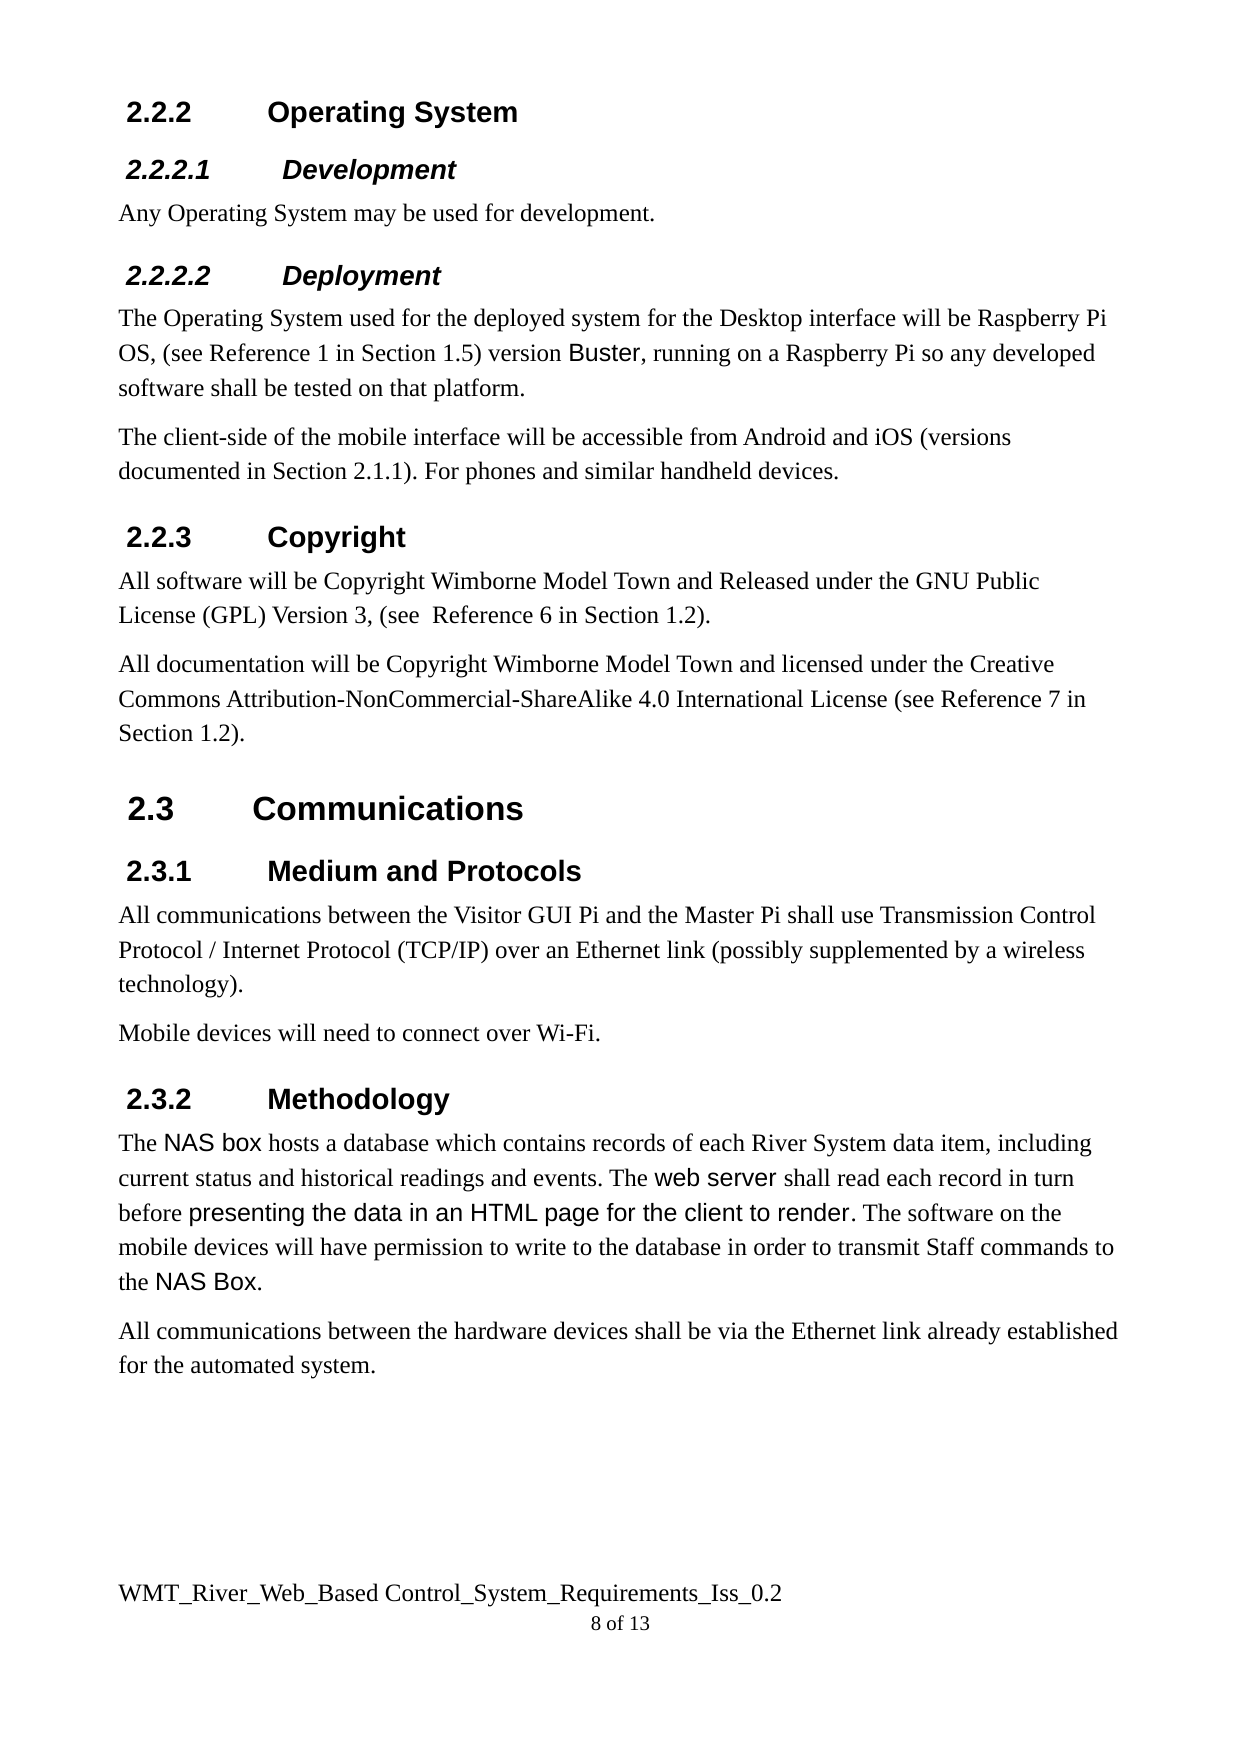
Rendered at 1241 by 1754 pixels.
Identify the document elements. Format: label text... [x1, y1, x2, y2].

text The client-side of the mobile interface will be accessible from Android and iOS (versions documented in Section 2.1.1). For phones and similar handheld devices. [118, 422, 1122, 485]
subtitle Copyright [118, 520, 1122, 553]
subtitle Development [118, 153, 1122, 185]
subtitle Operating System [118, 94, 1122, 128]
text All documentation will be Copyright Wimborne Model Town and licensed under the Creative Commons Attribution-NonCommercial-ShareAlike 4.0 International License (see Reference 7 in Section 1.2). [118, 649, 1122, 747]
subtitle Medium and Protocols [118, 854, 1122, 888]
text All communications between the hardware devices shall be via the Ethernet link already established for the automated system. [118, 1316, 1122, 1379]
text All software will be Copyright Wimborne Model Town and Released under the GNU Public License (GPL) Version 3, (see Reference 6 in Section 1.2). [118, 566, 1122, 629]
text The NAS box hosts a database which contains records of each River System data item, including current status and historical readings and events. The web server shall read each record in turn before presenting the data in an HTML page for the client to render. The software on the mobile devices will have permission to write to the database in order to transmit Staff commands to the NAS Box. [118, 1128, 1122, 1295]
subtitle Deployment [118, 259, 1122, 291]
text Any Operating System may be used for development. [118, 198, 1122, 226]
text All communications between the Visitor GUI Pi and the Master Pi shall use Transmission Control Protocol / Internet Protocol (TCP/IP) over an Ethernet link (possibly supplemented by a wireless technology). [118, 900, 1122, 998]
subtitle Methodology [118, 1082, 1122, 1116]
text The Operating System used for the deployed system for the Desktop interface will be Raspberry Pi OS, (see Reference 1 in Section 1.5) version Buster, running on a Raspberry Pi so any developed software shall be tested on that platform. [118, 303, 1122, 401]
subtitle Communications [118, 788, 1122, 827]
text Mobile devices will need to connect over Wi-Fi. [118, 1018, 1122, 1047]
